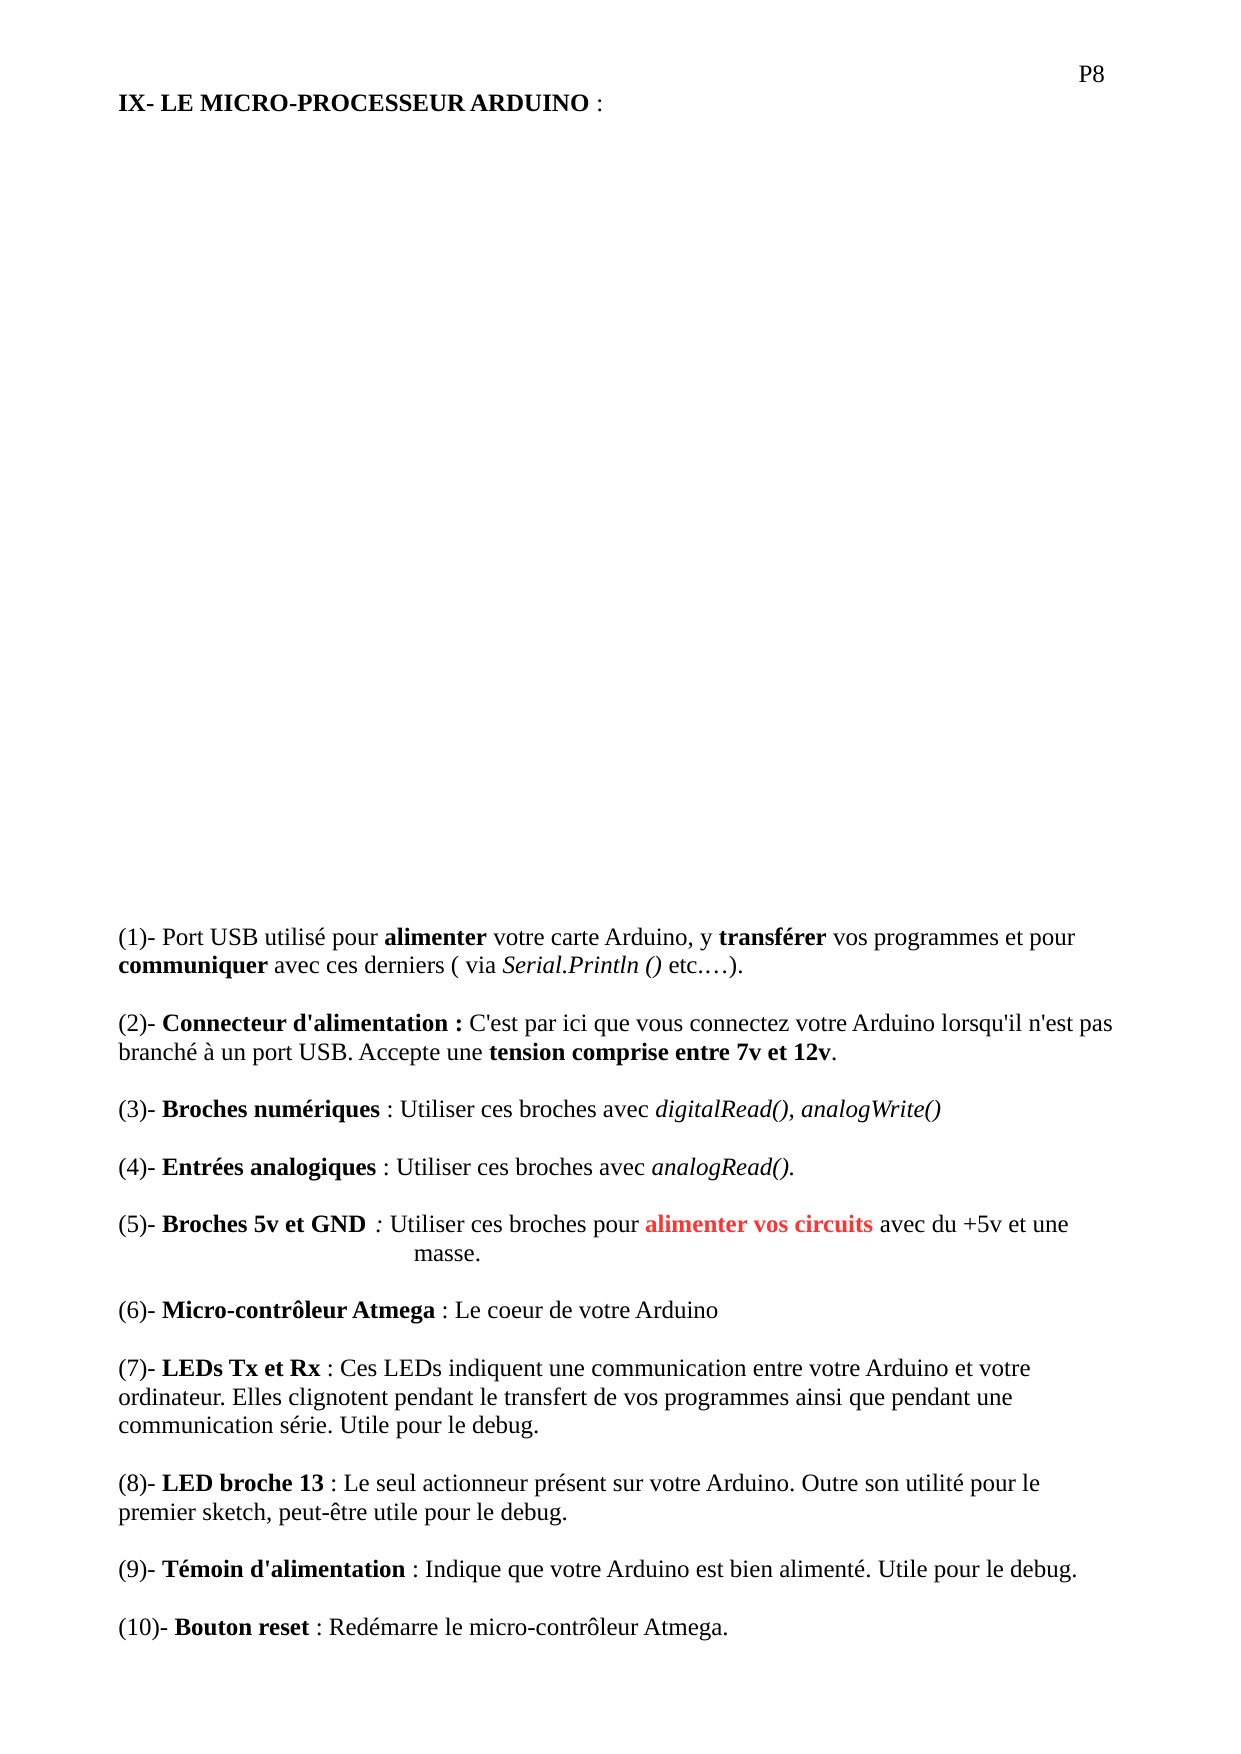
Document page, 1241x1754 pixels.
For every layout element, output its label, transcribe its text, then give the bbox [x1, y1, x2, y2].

text (2)- Connecteur d'alimentation : C'est par ici que vous connectez votre Arduino lorsqu'il n'est pas branché à un port USB. Accepte une tension comprise entre 7v et 12v. [118, 1008, 1122, 1065]
text (5)- Broches 5v et GND : Utiliser ces broches pour alimenter vos circuits avec du +5v et une masse. [118, 1209, 1122, 1267]
text (3)- Broches numériques : Utiliser ces broches avec digitalRead(), analogWrite() [118, 1094, 1122, 1123]
text IX- LE MICRO-PROCESSEUR ARDUINO : [118, 88, 1122, 117]
text (4)- Entrées analogiques : Utiliser ces broches avec analogRead(). [118, 1152, 1122, 1180]
text P8 [118, 59, 1122, 88]
text (7)- LEDs Tx et Rx : Ces LEDs indiquent une communication entre votre Arduino et votre ordinateur. Elles clignotent pendant le transfert de vos programmes ainsi que pendant une communication série. Utile pour le debug. [118, 1353, 1122, 1439]
text (9)- Témoin d'alimentation : Indique que votre Arduino est bien alimenté. Utile pour le debug. [118, 1554, 1122, 1583]
text (6)- Micro-contrôleur Atmega : Le coeur de votre Arduino [118, 1295, 1122, 1324]
text (8)- LED broche 13 : Le seul actionneur présent sur votre Arduino. Outre son utilité pour le premier sketch, peut-être utile pour le debug. [118, 1468, 1122, 1525]
text (10)- Bouton reset : Redémarre le micro-contrôleur Atmega. [118, 1612, 1122, 1640]
text (1)- Port USB utilisé pour alimenter votre carte Arduino, y transférer vos programmes et pour communiquer avec ces derniers ( via Serial.Println () etc.…). [118, 922, 1122, 979]
